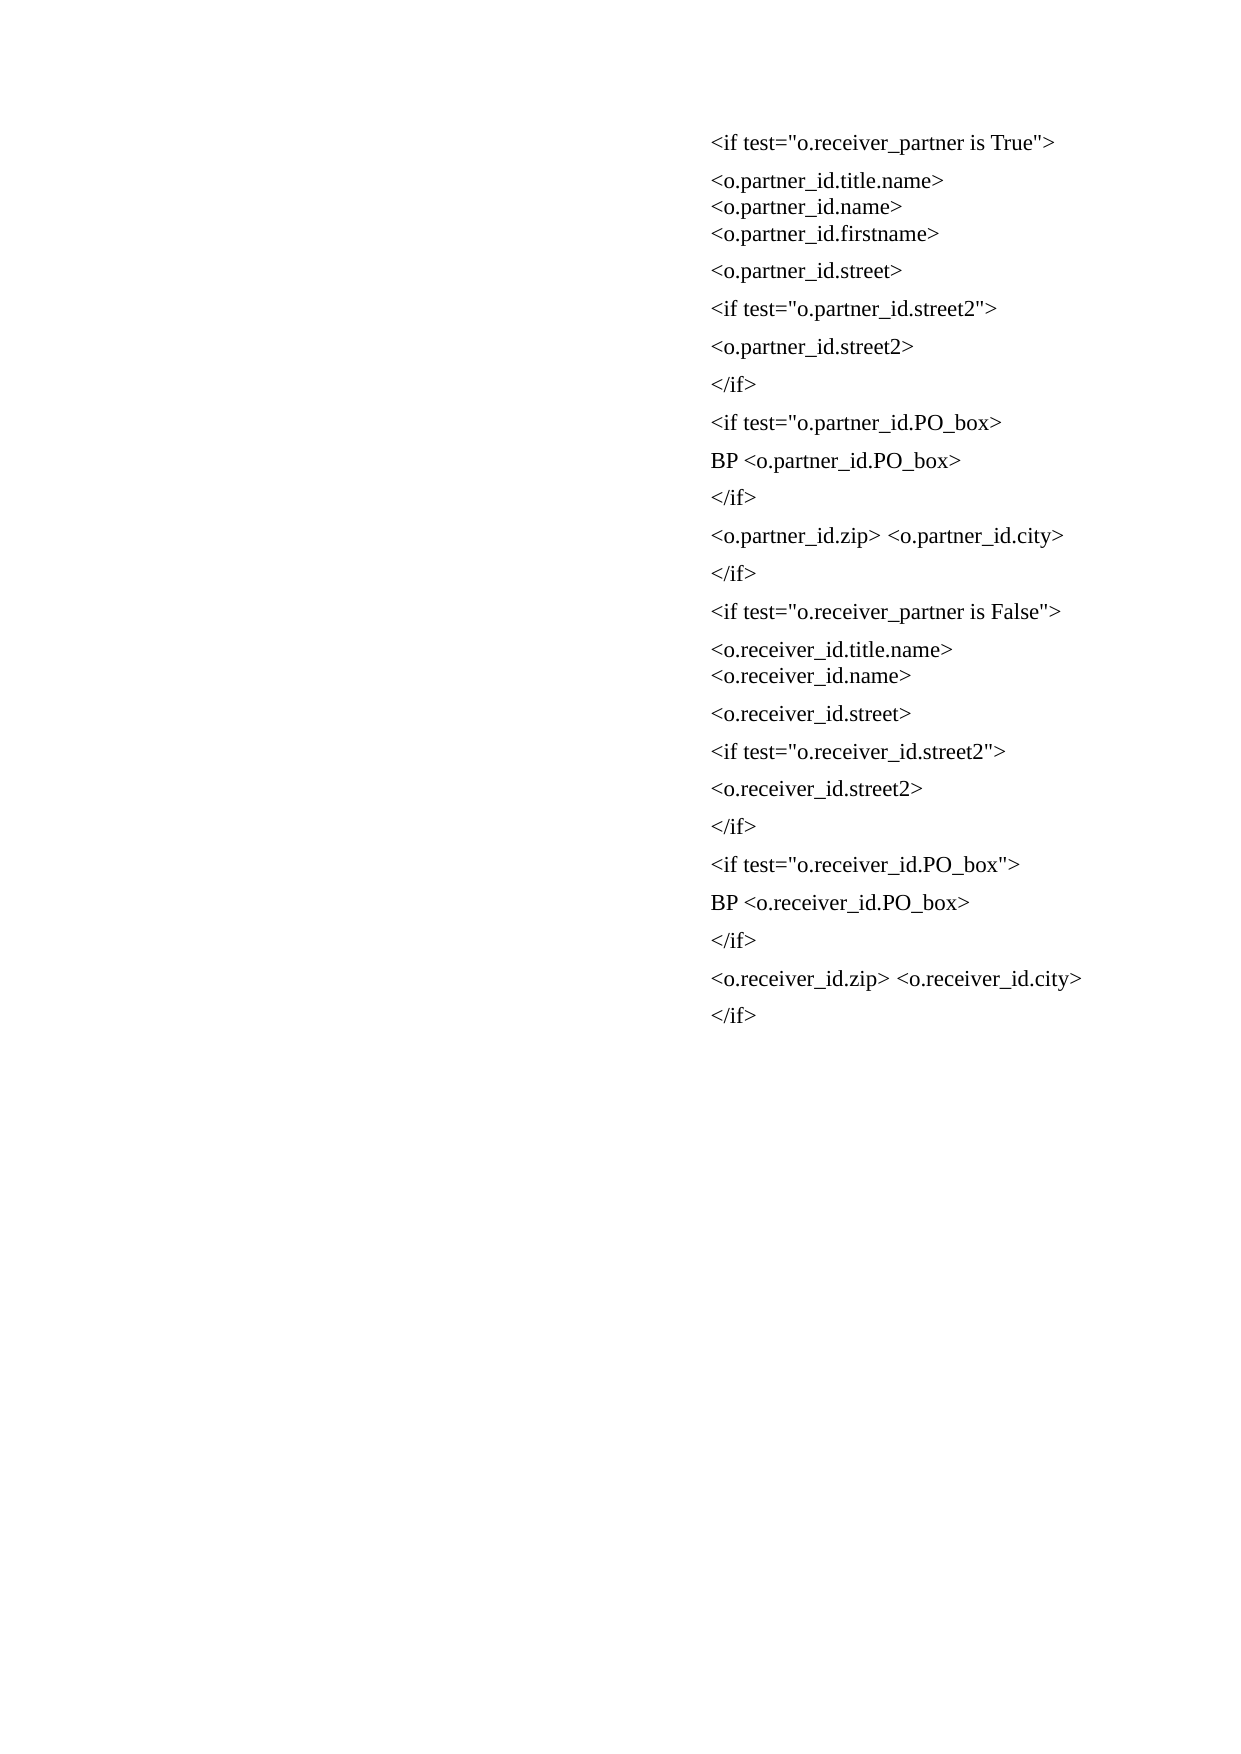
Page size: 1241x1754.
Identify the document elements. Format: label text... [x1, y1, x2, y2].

table_cell <o.partner_id.title.name> <o.partner_id.name> <o.partner_id.firstname> [705, 161, 1123, 252]
table_cell <o.receiver_id.street2> [705, 770, 1123, 808]
table_cell </if> [705, 921, 1123, 959]
table_cell <o.partner_id.street> [705, 252, 1123, 290]
table_header <if test="o.receiver_partner is True"> [705, 124, 1123, 161]
table_cell </if> [705, 365, 1123, 403]
table_cell <if test="o.partner_id.street2"> [705, 290, 1123, 327]
table_cell <o.receiver_id.zip> <o.receiver_id.city> [705, 959, 1123, 997]
table_cell </if> [705, 554, 1123, 592]
table_cell <o.partner_id.zip> <o.partner_id.city> [705, 517, 1123, 554]
table_cell <if test="o.receiver_id.street2"> [705, 732, 1123, 770]
table_cell <o.receiver_id.street> [705, 694, 1123, 732]
table_cell </if> [705, 479, 1123, 517]
table_cell <if test="o.receiver_id.PO_box"> [705, 845, 1123, 883]
table_cell <if test="o.receiver_partner is False"> [705, 592, 1123, 630]
table_cell <o.partner_id.street2> [705, 328, 1123, 365]
table_cell BP <o.partner_id.PO_box> [705, 441, 1123, 479]
table_cell BP <o.receiver_id.PO_box> [705, 883, 1123, 921]
table_cell <o.receiver_id.title.name> <o.receiver_id.name> [705, 630, 1123, 694]
table_cell <if test="o.partner_id.PO_box> [705, 403, 1123, 441]
table_cell </if> [705, 808, 1123, 845]
table_cell </if> [705, 997, 1123, 1034]
